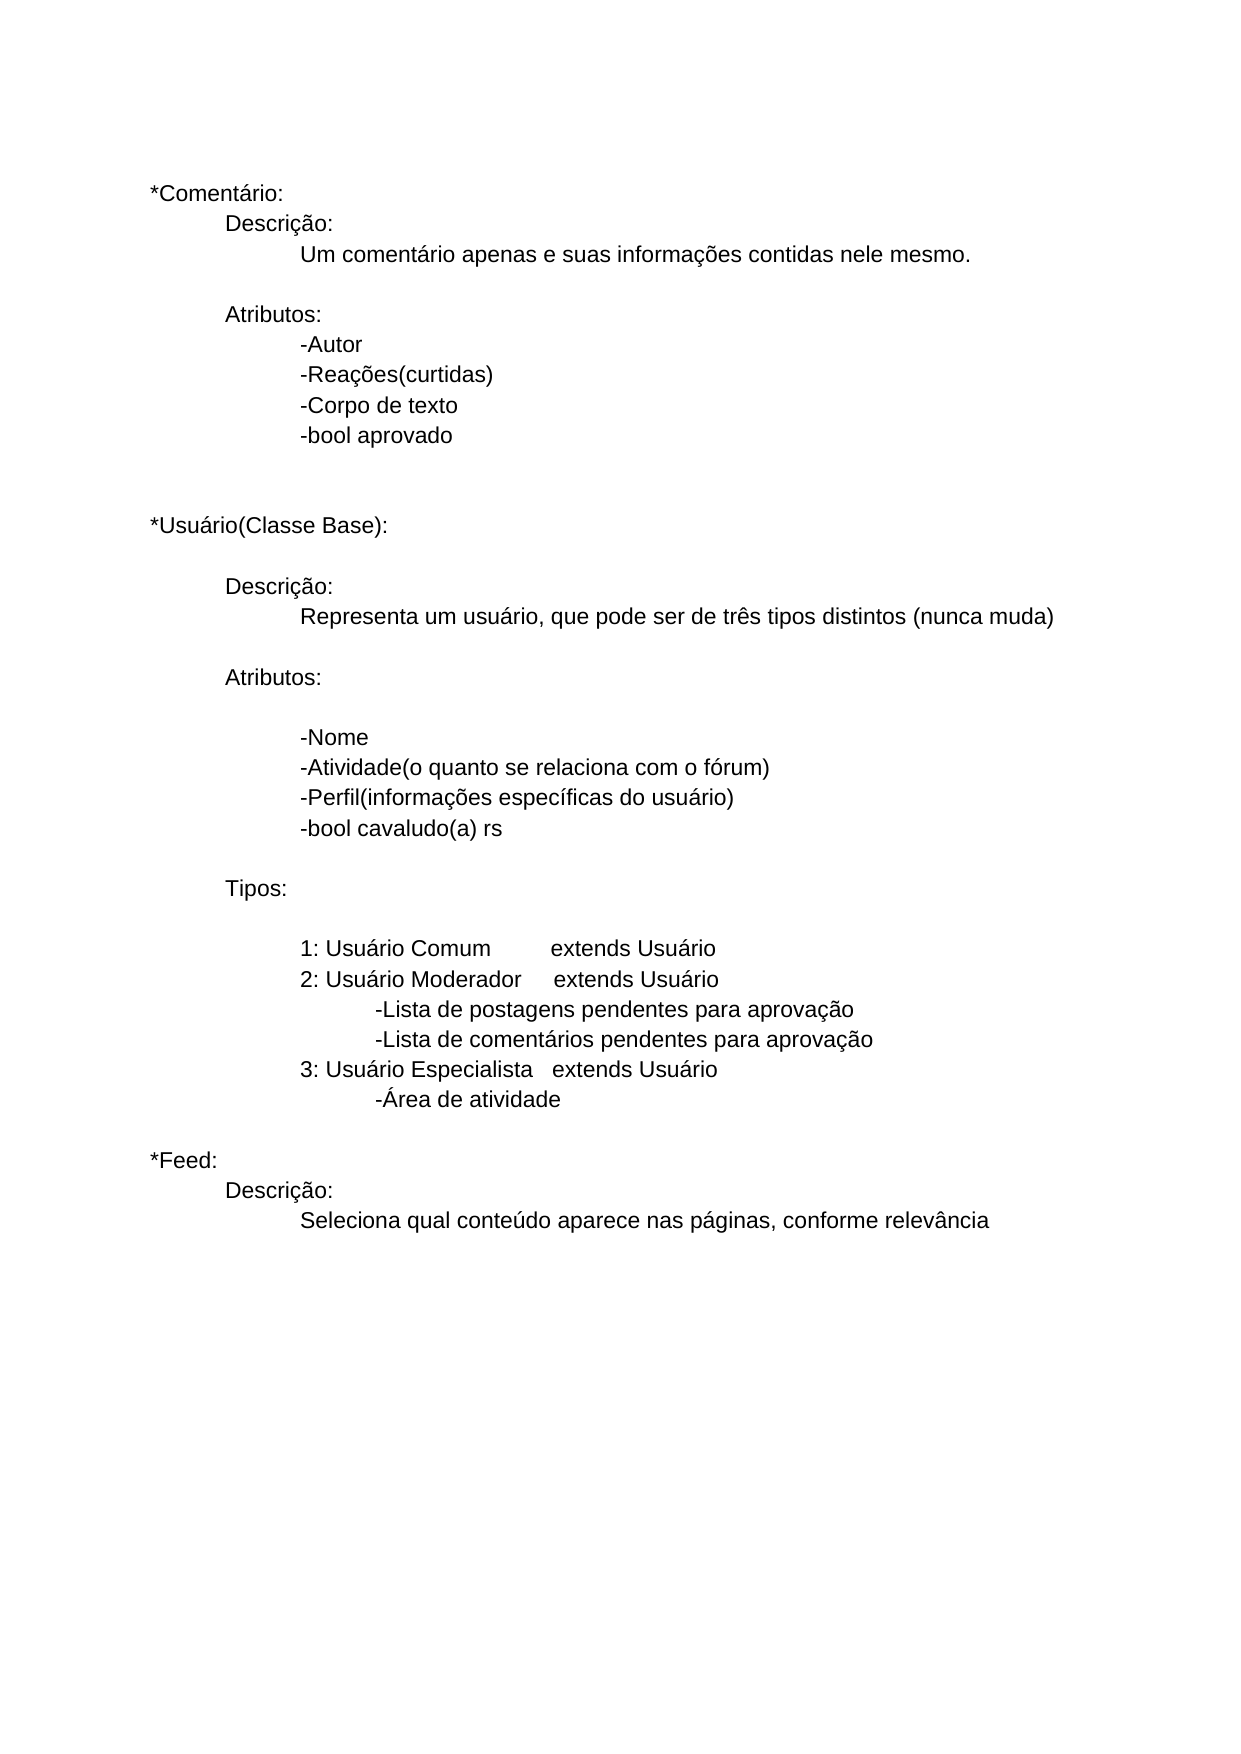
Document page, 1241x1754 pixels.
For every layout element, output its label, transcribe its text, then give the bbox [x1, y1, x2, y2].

text Representa um usuário, que pode ser de três tipos distintos (nunca muda) [150, 603, 1090, 629]
text *Comentário: [150, 180, 1090, 207]
text *Feed: [150, 1147, 1090, 1173]
text Descrição: [150, 573, 1090, 599]
text -Perfil(informações específicas do usuário) [225, 784, 1090, 811]
text Seleciona qual conteúdo aparece nas páginas, conforme relevância [150, 1207, 1090, 1234]
text Descrição: [150, 1177, 1090, 1203]
text Atributos: [150, 663, 1090, 690]
text -Área de atividade [225, 1086, 1090, 1113]
text -Autor [225, 331, 1090, 358]
text -Lista de postagens pendentes para aprovação [225, 996, 1090, 1022]
text 3: Usuário Especialista extends Usuário [225, 1056, 1090, 1083]
text Um comentário apenas e suas informações contidas nele mesmo. [150, 241, 1090, 267]
text Descrição: [150, 210, 1090, 237]
text Atributos: [150, 301, 1090, 327]
text 1: Usuário Comum extends Usuário [225, 935, 1090, 962]
text 2: Usuário Moderador extends Usuário [225, 966, 1090, 992]
text *Usuário(Classe Base): [150, 512, 1090, 539]
text -Nome [225, 724, 1090, 750]
text Tipos: [150, 875, 1090, 901]
text -Lista de comentários pendentes para aprovação [225, 1026, 1090, 1052]
text -bool aprovado [225, 422, 1090, 448]
text -bool cavaludo(a) rs [225, 814, 1090, 841]
text -Reações(curtidas) [225, 361, 1090, 388]
text -Atividade(o quanto se relaciona com o fórum) [225, 754, 1090, 781]
text -Corpo de texto [225, 392, 1090, 418]
